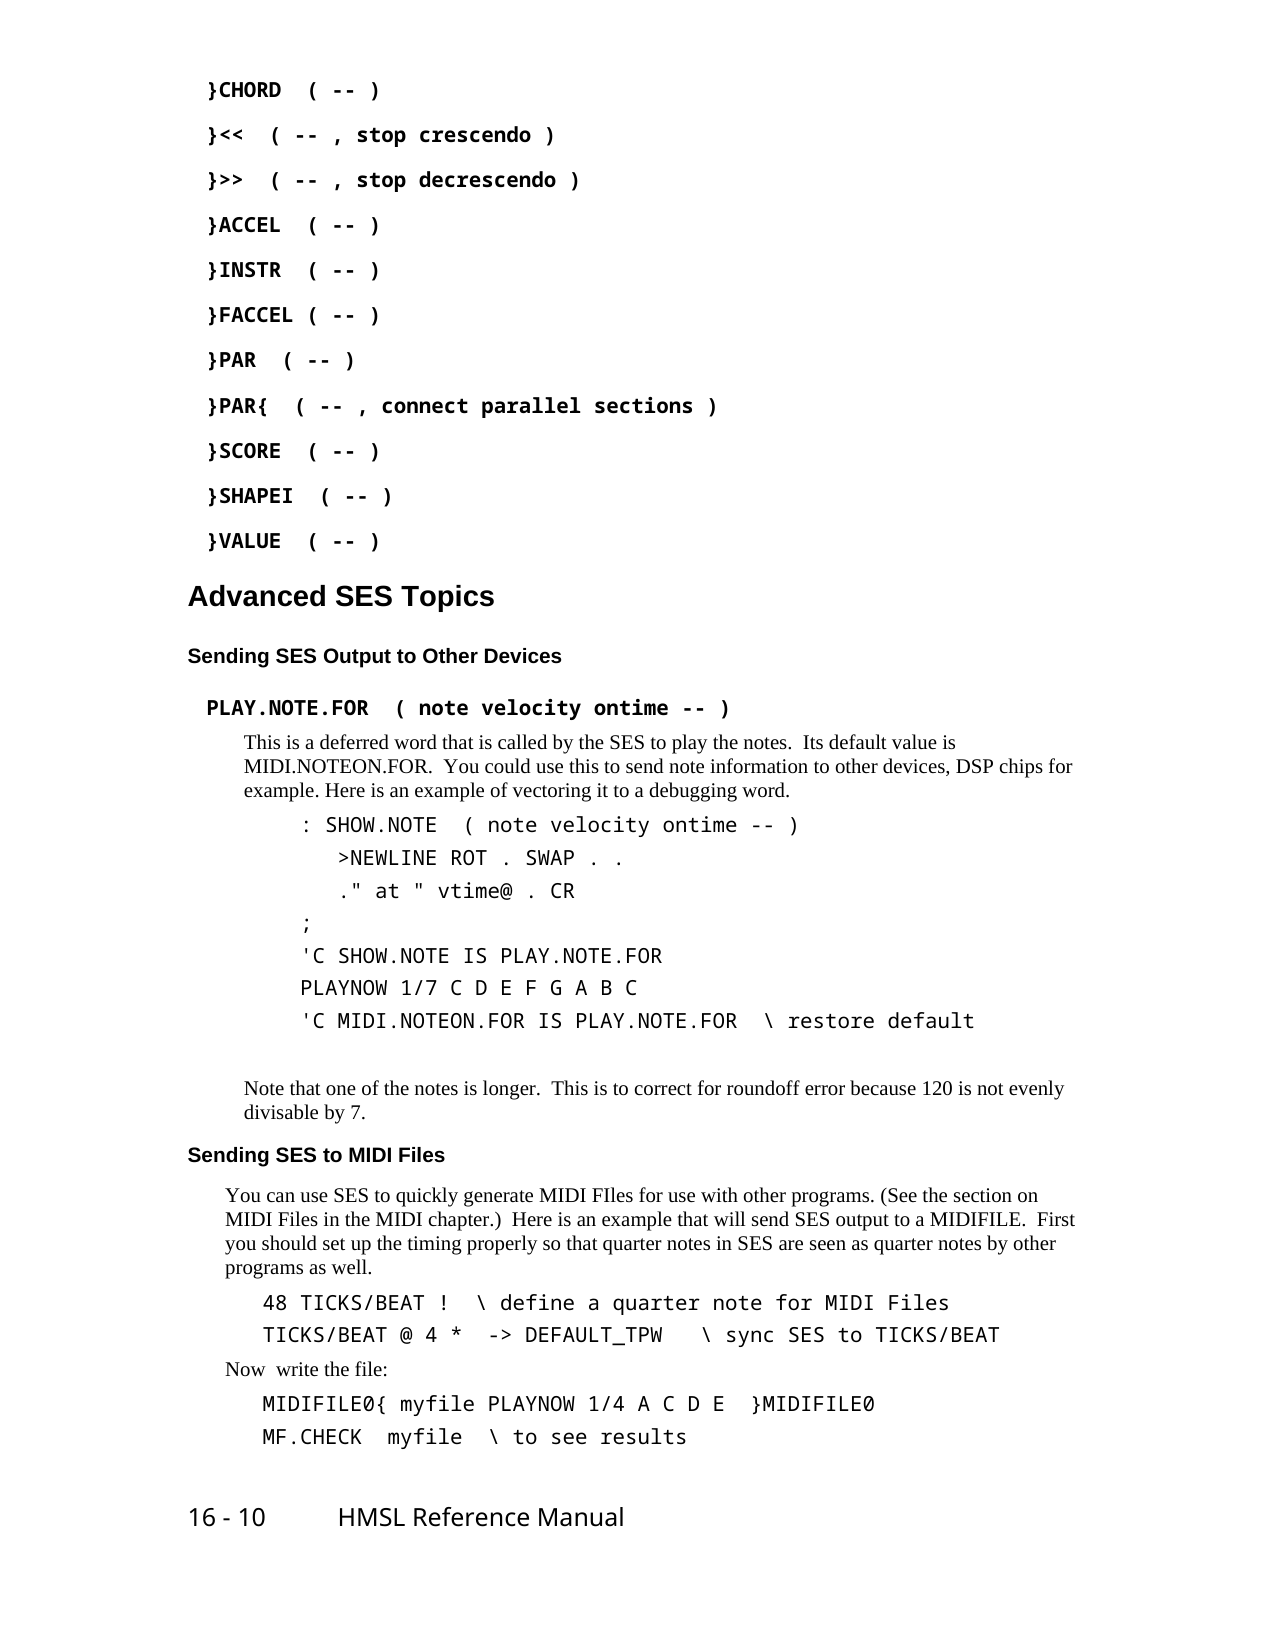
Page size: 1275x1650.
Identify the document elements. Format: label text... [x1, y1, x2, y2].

text 'C SHOW.NOTE IS PLAY.NOTE.FOR [300, 941, 1087, 969]
text }SHAPEI ( -- ) [206, 481, 1162, 509]
text TICKS/BEAT @ 4 * -> DEFAULT_TPW \ sync SES to TICKS/BEAT [262, 1320, 1087, 1349]
text Now write the file: [225, 1357, 1087, 1381]
text 'C MIDI.NOTEON.FOR IS PLAY.NOTE.FOR \ restore default [300, 1006, 1087, 1034]
text ." at " vtime@ . CR [300, 876, 1087, 904]
subtitle Sending SES Output to Other Devices [187, 644, 1087, 668]
text You can use SES to quickly generate MIDI FIles for use with other programs. (See the section on MIDI Files in the MIDI chapter.) Here is an example that will send SES output to a MIDIFILE. First you should set up the timing properly so that quarter notes in SES are seen as quarter notes by other programs as well. [225, 1183, 1087, 1279]
text }<< ( -- , stop crescendo ) [206, 120, 1162, 148]
text >NEWLINE ROT . SWAP . . [300, 843, 1087, 872]
text }SCORE ( -- ) [206, 436, 1162, 464]
text MIDIFILE0{ myfile PLAYNOW 1/4 A C D E }MIDIFILE0 [262, 1389, 1087, 1418]
text }INSTR ( -- ) [206, 255, 1162, 284]
text }ACCEL ( -- ) [206, 210, 1162, 239]
text }PAR{ ( -- , connect parallel sections ) [206, 391, 1162, 419]
subtitle Advanced SES Topics [187, 579, 1087, 613]
text PLAY.NOTE.FOR ( note velocity ontime -- ) [206, 693, 1162, 722]
text }VALUE ( -- ) [206, 526, 1162, 554]
text ; [300, 908, 1087, 937]
text This is a deferred word that is called by the SES to play the notes. Its default value is MIDI.NOTEON.FOR. You could use this to send note information to other devices, DSP chips for example. Here is an example of vectoring it to a debugging word. [244, 730, 1087, 802]
text }FACCEL ( -- ) [206, 301, 1162, 329]
text Note that one of the notes is longer. This is to correct for roundoff error because 120 is not evenly divisable by 7. [244, 1076, 1087, 1124]
text PLAYNOW 1/7 C D E F G A B C [300, 973, 1087, 1002]
text }CHORD ( -- ) [206, 75, 1162, 103]
text MF.CHECK myfile \ to see results [262, 1422, 1087, 1450]
text 48 TICKS/BEAT ! \ define a quarter note for MIDI Files [262, 1288, 1087, 1316]
subtitle Sending SES to MIDI Files [187, 1142, 1087, 1166]
text : SHOW.NOTE ( note velocity ontime -- ) [300, 811, 1087, 839]
text }PAR ( -- ) [206, 346, 1162, 374]
text }>> ( -- , stop decrescendo ) [206, 165, 1162, 194]
